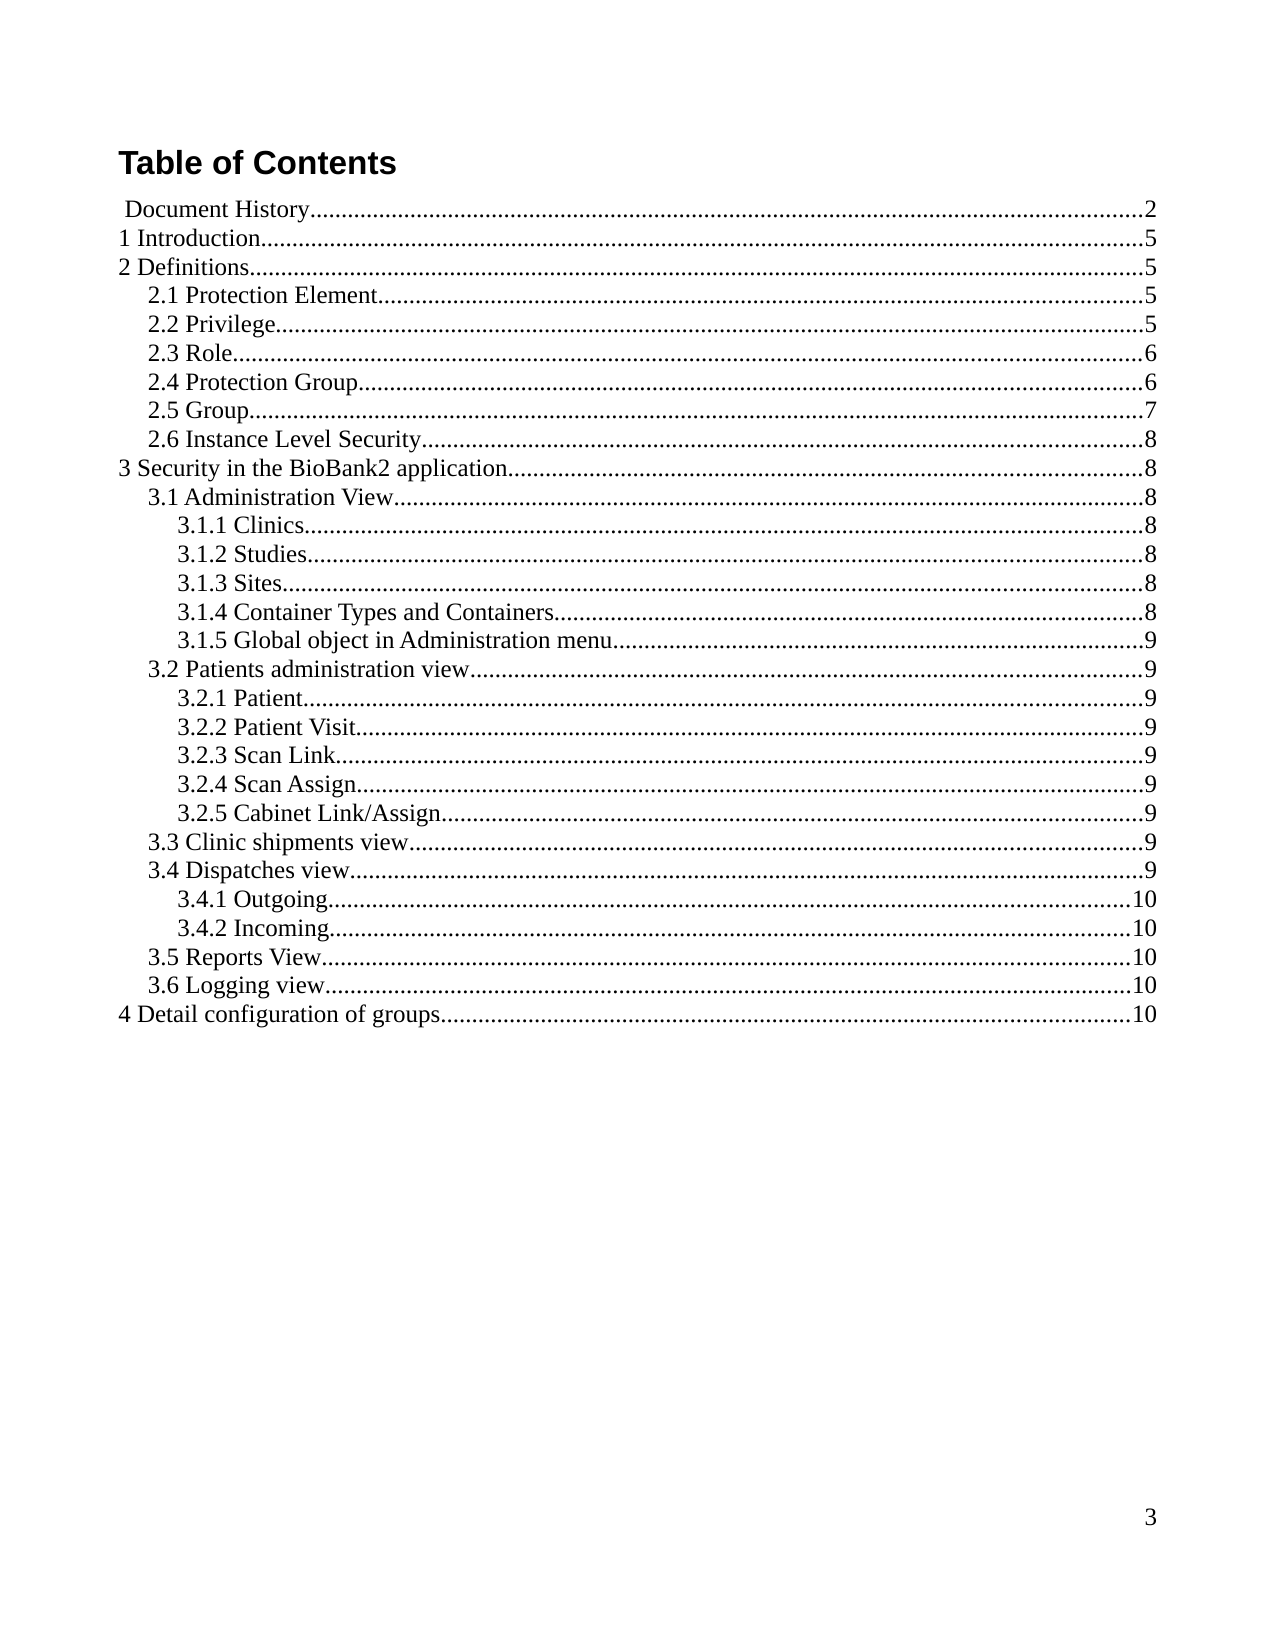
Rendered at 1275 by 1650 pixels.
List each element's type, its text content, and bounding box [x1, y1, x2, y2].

text 3.1.5 Global object in Administration menu 9 [177, 625, 1157, 654]
text 2.1 Protection Element 5 [148, 280, 1157, 309]
text 3.1.2 Studies 8 [177, 539, 1157, 568]
subtitle Table of Contents [118, 143, 1157, 182]
text 3.2.3 Scan Link 9 [177, 740, 1157, 769]
text 3.2.5 Cabinet Link/Assign 9 [177, 798, 1157, 827]
text 2 Definitions 5 [118, 252, 1157, 280]
text 3.4 Dispatches view 9 [148, 855, 1157, 884]
text 3.6 Logging view 10 [148, 970, 1157, 999]
text 3.2 Patients administration view 9 [148, 654, 1157, 683]
text 3.3 Clinic shipments view 9 [148, 827, 1157, 855]
text 4 Detail configuration of groups 10 [118, 999, 1157, 1028]
text Document History 2 [118, 194, 1157, 223]
text 3.1.4 Container Types and Containers 8 [177, 597, 1157, 625]
text 2.2 Privilege 5 [148, 309, 1157, 338]
text 2.6 Instance Level Security 8 [148, 424, 1157, 453]
text 1 Introduction 5 [118, 223, 1157, 252]
text 3.1.3 Sites 8 [177, 568, 1157, 597]
text 3 Security in the BioBank2 application 8 [118, 453, 1157, 482]
text 2.5 Group 7 [148, 395, 1157, 424]
text 3.2.1 Patient 9 [177, 683, 1157, 712]
text 3.5 Reports View 10 [148, 942, 1157, 970]
text 2.4 Protection Group 6 [148, 367, 1157, 395]
text 3.1.1 Clinics 8 [177, 510, 1157, 539]
text 3.2.2 Patient Visit 9 [177, 712, 1157, 740]
text 2.3 Role 6 [148, 338, 1157, 367]
text 3.4.2 Incoming 10 [177, 913, 1157, 942]
text 3.2.4 Scan Assign 9 [177, 769, 1157, 798]
text 3.4.1 Outgoing 10 [177, 884, 1157, 913]
text 3.1 Administration View 8 [148, 482, 1157, 510]
